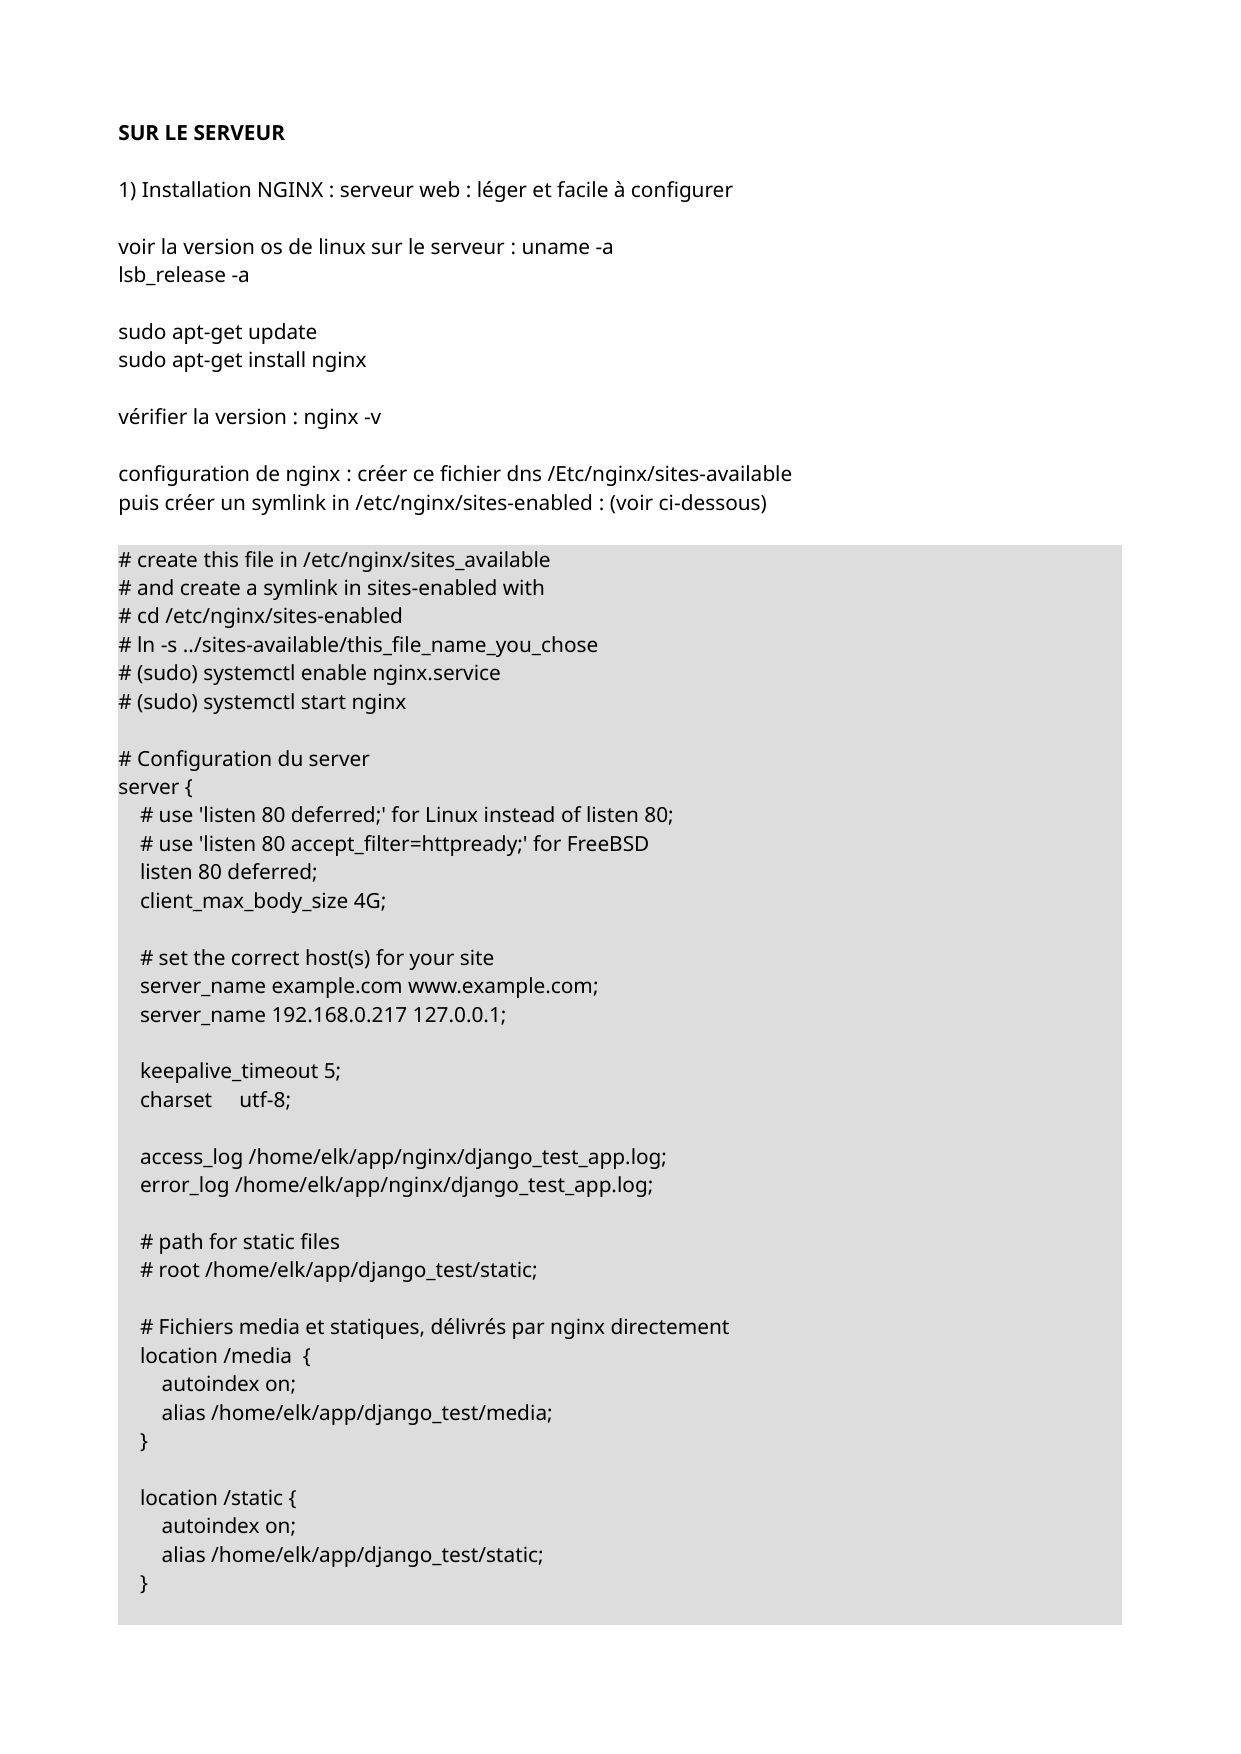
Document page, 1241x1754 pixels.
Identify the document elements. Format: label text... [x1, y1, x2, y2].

text listen 80 deferred; [118, 857, 1122, 886]
text } [118, 1568, 1122, 1597]
text lsb_release -a [118, 260, 1122, 289]
text 1) Installation NGINX : serveur web : léger et facile à configurer [118, 175, 1122, 203]
text # Configuration du server [118, 744, 1122, 772]
text configuration de nginx : créer ce fichier dns /Etc/nginx/sites-available [118, 459, 1122, 488]
text autoindex on; [118, 1369, 1122, 1398]
text # create this file in /etc/nginx/sites_available [118, 545, 1122, 573]
text SUR LE SERVEUR [118, 118, 1122, 147]
text # path for static files [118, 1227, 1122, 1256]
text keepalive_timeout 5; [118, 1057, 1122, 1085]
text sudo apt-get update [118, 317, 1122, 346]
text client_max_body_size 4G; [118, 886, 1122, 914]
text server_name 192.168.0.217 127.0.0.1; [118, 1000, 1122, 1028]
text # use 'listen 80 deferred;' for Linux instead of listen 80; [118, 801, 1122, 829]
text charset utf-8; [118, 1085, 1122, 1113]
text } [118, 1426, 1122, 1455]
text vérifier la version : nginx -v [118, 402, 1122, 431]
text location /media { [118, 1341, 1122, 1369]
text # and create a symlink in sites-enabled with [118, 573, 1122, 602]
text server { [118, 772, 1122, 801]
text alias /home/elk/app/django_test/static; [118, 1540, 1122, 1568]
text server_name example.com www.example.com; [118, 971, 1122, 1000]
text # (sudo) systemctl start nginx [118, 687, 1122, 715]
text location /static { [118, 1483, 1122, 1512]
text access_log /home/elk/app/nginx/django_test_app.log; [118, 1142, 1122, 1170]
text sudo apt-get install nginx [118, 346, 1122, 374]
text # ln -s ../sites-available/this_file_name_you_chose [118, 630, 1122, 658]
text # (sudo) systemctl enable nginx.service [118, 658, 1122, 687]
text alias /home/elk/app/django_test/media; [118, 1398, 1122, 1426]
text # Fichiers media et statiques, délivrés par nginx directement [118, 1312, 1122, 1341]
text voir la version os de linux sur le serveur : uname -a [118, 232, 1122, 260]
text error_log /home/elk/app/nginx/django_test_app.log; [118, 1170, 1122, 1199]
text # cd /etc/nginx/sites-enabled [118, 602, 1122, 630]
text # set the correct host(s) for your site [118, 943, 1122, 971]
text puis créer un symlink in /etc/nginx/sites-enabled : (voir ci-dessous) [118, 488, 1122, 516]
text # use 'listen 80 accept_filter=httpready;' for FreeBSD [118, 829, 1122, 857]
text autoindex on; [118, 1512, 1122, 1540]
text # root /home/elk/app/django_test/static; [118, 1256, 1122, 1284]
